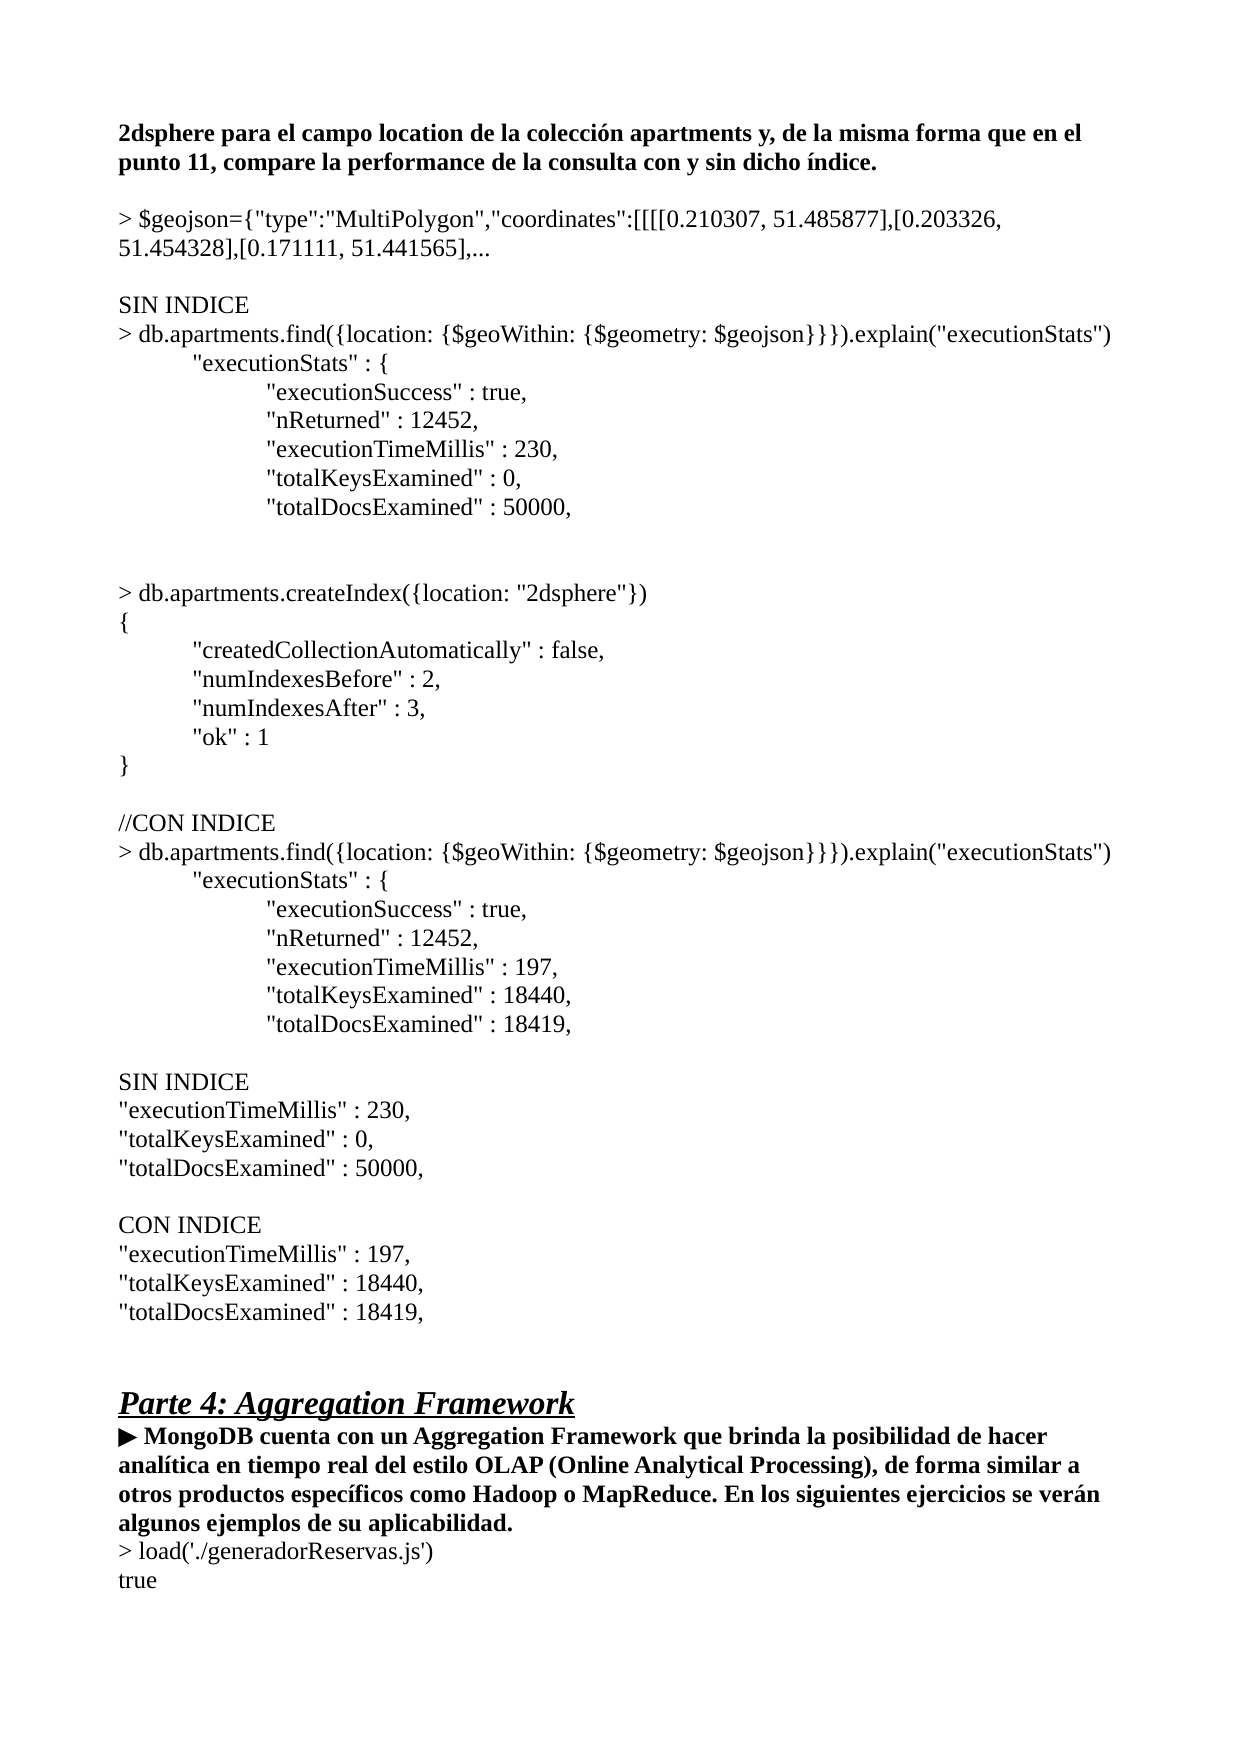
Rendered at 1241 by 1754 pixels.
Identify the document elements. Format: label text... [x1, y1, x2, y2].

text "executionStats" : { [118, 348, 1122, 377]
text "createdCollectionAutomatically" : false, [118, 636, 1122, 664]
text SIN INDICE [118, 1067, 1122, 1096]
text "executionTimeMillis" : 197, [118, 1239, 1122, 1268]
text "totalKeysExamined" : 0, [118, 1124, 1122, 1153]
text "totalDocsExamined" : 18419, [118, 1297, 1122, 1326]
text "totalDocsExamined" : 50000, [118, 492, 1122, 521]
text > db.apartments.find({location: {$geoWithin: {$geometry: $geojson}}}).explain("executionStats") [118, 319, 1122, 348]
text "totalDocsExamined" : 18419, [118, 1009, 1122, 1038]
text "executionSuccess" : true, [118, 377, 1122, 406]
text > $geojson={"type":"MultiPolygon","coordinates":[[[[0.210307, 51.485877],[0.203326, 51.454328],[0.171111, 51.441565],... [118, 204, 1122, 262]
text "executionStats" : { [118, 866, 1122, 894]
text "executionTimeMillis" : 230, [118, 1096, 1122, 1124]
text "nReturned" : 12452, [118, 406, 1122, 434]
text "executionTimeMillis" : 197, [118, 952, 1122, 981]
text //CON INDICE [118, 808, 1122, 837]
text "nReturned" : 12452, [118, 923, 1122, 952]
text "executionTimeMillis" : 230, [118, 434, 1122, 463]
text > db.apartments.find({location: {$geoWithin: {$geometry: $geojson}}}).explain("executionStats") [118, 837, 1122, 866]
text CON INDICE [118, 1211, 1122, 1239]
text "numIndexesAfter" : 3, [118, 693, 1122, 722]
text 2dsphere para el campo location de la colección apartments y, de la misma forma que en el punto 11, compare la performance de la consulta con y sin dicho índice. [118, 118, 1122, 176]
text } [118, 751, 1122, 779]
text "executionSuccess" : true, [118, 894, 1122, 923]
text true [118, 1565, 1122, 1594]
text { [118, 607, 1122, 636]
text "totalKeysExamined" : 18440, [118, 981, 1122, 1009]
text "numIndexesBefore" : 2, [118, 664, 1122, 693]
text Parte 4: Aggregation Framework [118, 1383, 1122, 1421]
text "ok" : 1 [118, 722, 1122, 751]
text > db.apartments.createIndex({location: "2dsphere"}) [118, 578, 1122, 607]
text "totalKeysExamined" : 18440, [118, 1268, 1122, 1297]
text ▶︎ MongoDB cuenta con un Aggregation Framework que brinda la posibilidad de hacer analítica en tiempo real del estilo OLAP (Online Analytical Processing), de forma similar a otros productos específicos como Hadoop o MapReduce. En los siguientes ejercicios se verán algunos ejemplos de su aplicabilidad. [118, 1421, 1122, 1536]
text > load('./generadorReservas.js') [118, 1536, 1122, 1565]
text SIN INDICE [118, 291, 1122, 319]
text "totalDocsExamined" : 50000, [118, 1153, 1122, 1182]
text "totalKeysExamined" : 0, [118, 463, 1122, 492]
